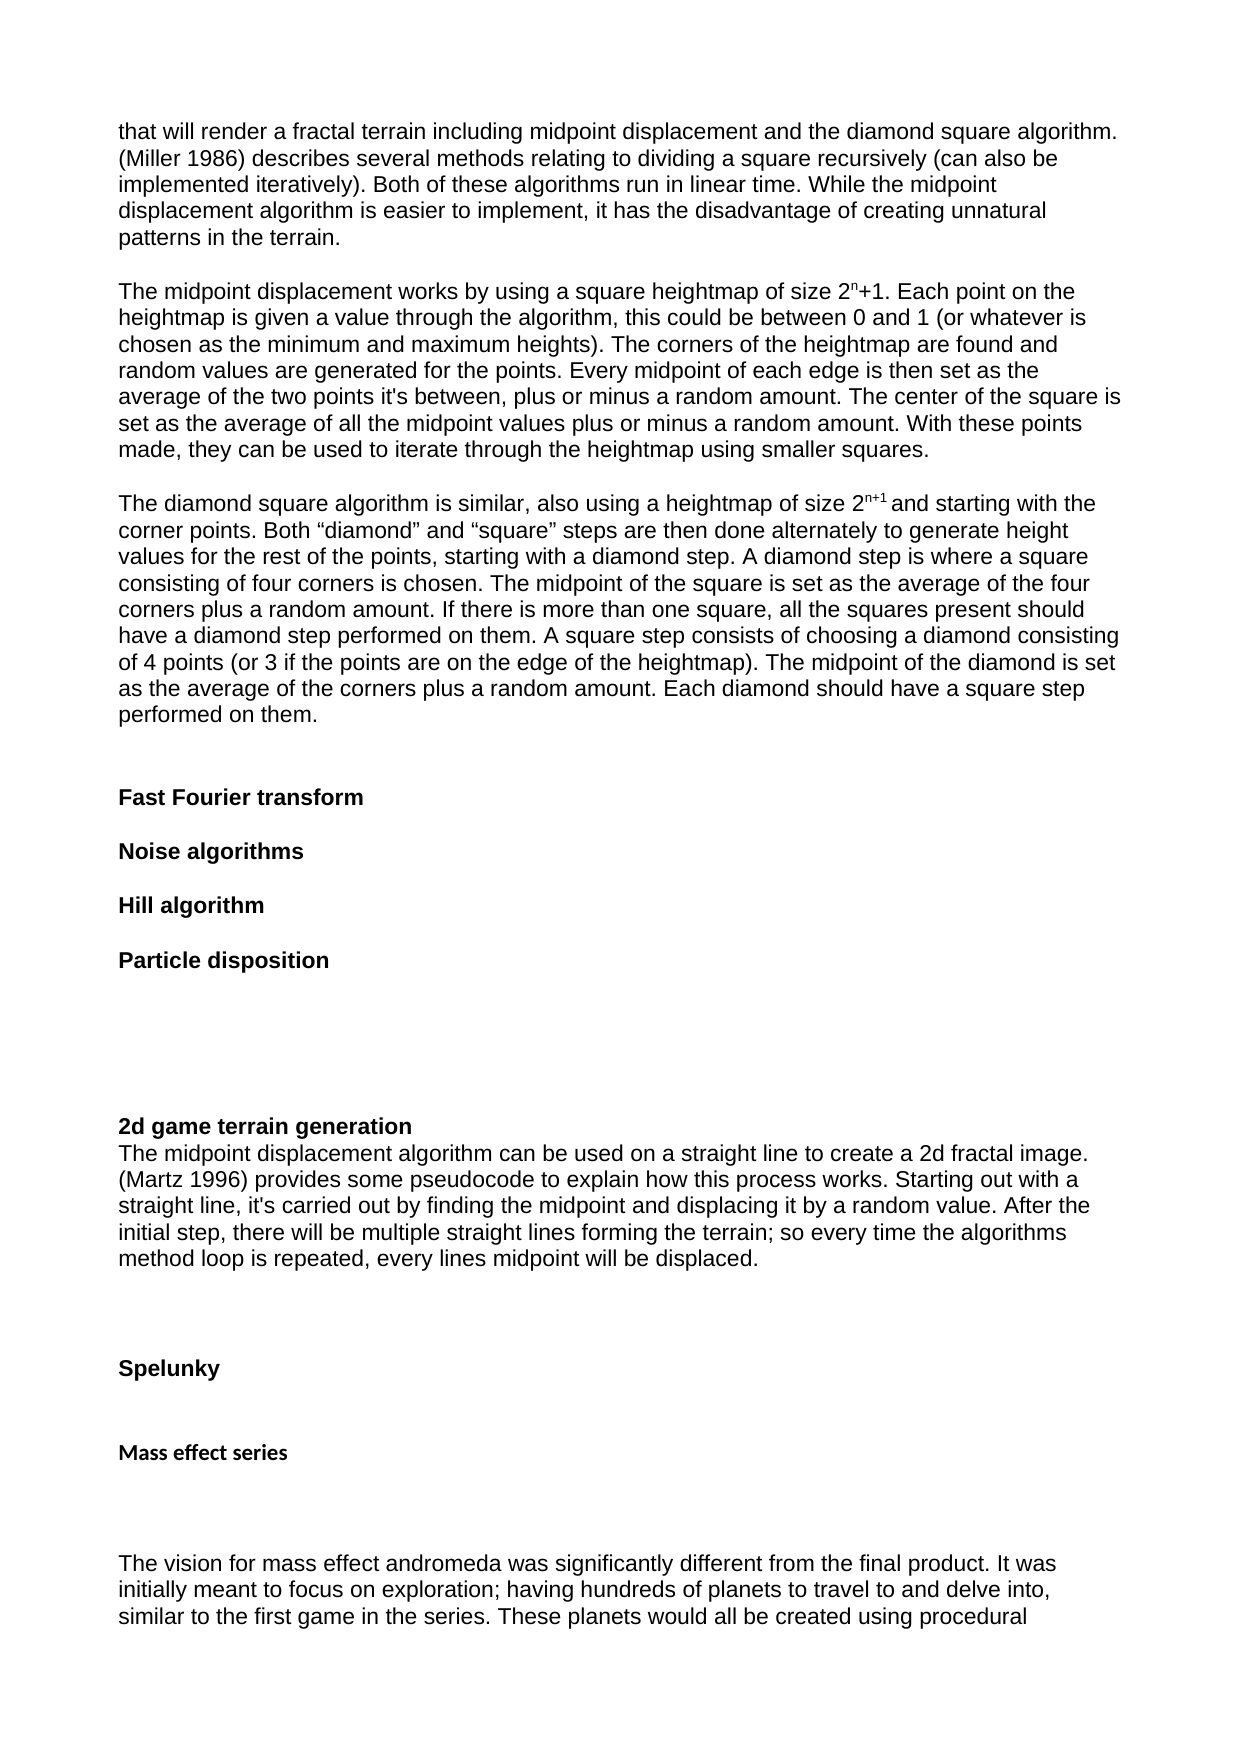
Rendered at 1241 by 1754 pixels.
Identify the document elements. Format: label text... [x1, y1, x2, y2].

text Fast Fourier transform [118, 784, 1122, 810]
text Spelunky [118, 1355, 1122, 1382]
text 2d game terrain generation [118, 1113, 1122, 1139]
text Particle disposition [118, 947, 1122, 973]
text The vision for mass effect andromeda was significantly different from the final product. It was initially meant to focus on exploration; having hundreds of planets to travel to and delve into, similar to the first game in the series. These planets would all be created using procedural [118, 1550, 1122, 1629]
text Mass effect series [118, 1438, 1122, 1466]
text The diamond square algorithm is similar, also using a heightmap of size 2n+1 and starting with the corner points. Both “diamond” and “square” steps are then done alternately to generate height values for the rest of the points, starting with a diamond step. A diamond step is where a square consisting of four corners is chosen. The midpoint of the square is set as the average of the four corners plus a random amount. If there is more than one square, all the squares present should have a diamond step performed on them. A square step consists of choosing a diamond consisting of 4 points (or 3 if the points are on the edge of the heightmap). The midpoint of the diamond is set as the average of the corners plus a random amount. Each diamond should have a square step performed on them. [118, 490, 1122, 728]
text The midpoint displacement works by using a square heightmap of size 2n+1. Each point on the heightmap is given a value through the algorithm, this could be between 0 and 1 (or whatever is chosen as the minimum and maximum heights). The corners of the heightmap are found and random values are generated for the points. Every midpoint of each edge is then set as the average of the two points it's between, plus or minus a random amount. The center of the square is set as the average of all the midpoint values plus or minus a random amount. With these points made, they can be used to iterate through the heightmap using smaller squares. [118, 278, 1122, 462]
text that will render a fractal terrain including midpoint displacement and the diamond square algorithm. (Miller 1986) describes several methods relating to dividing a square recursively (can also be implemented iteratively). Both of these algorithms run in linear time. While the midpoint displacement algorithm is easier to implement, it has the disadvantage of creating unnatural patterns in the terrain. [118, 118, 1122, 250]
text Hill algorithm [118, 892, 1122, 919]
text The midpoint displacement algorithm can be used on a straight line to create a 2d fractal image. (Martz 1996) provides some pseudocode to explain how this process works. Starting out with a straight line, it's carried out by finding the midpoint and displacing it by a random value. After the initial step, there will be multiple straight lines forming the terrain; so every time the algorithms method loop is repeated, every lines midpoint will be displaced. [118, 1139, 1122, 1271]
text Noise algorithms [118, 838, 1122, 864]
